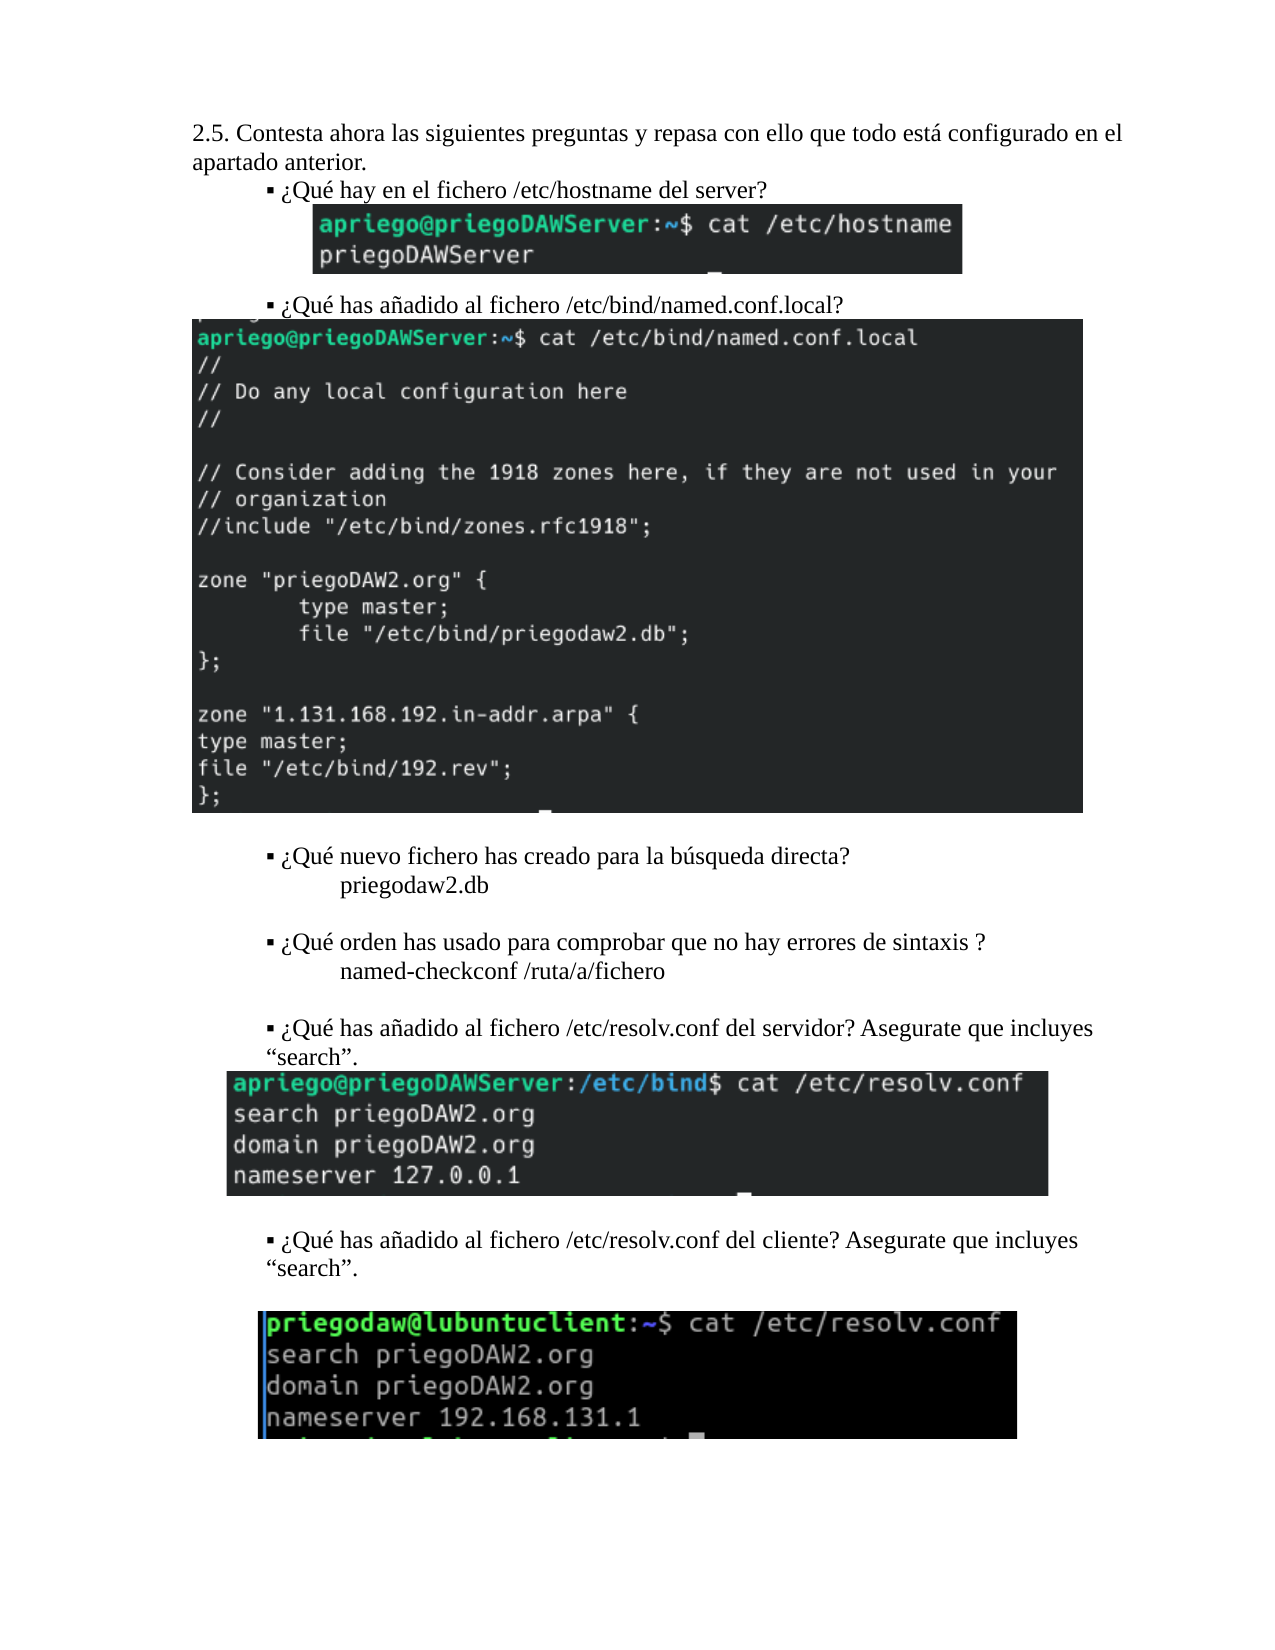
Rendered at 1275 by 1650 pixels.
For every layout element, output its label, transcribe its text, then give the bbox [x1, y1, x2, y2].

text ▪ ¿Qué hay en el fichero /etc/hostname del server? [266, 176, 1157, 204]
text ▪ ¿Qué nuevo fichero has creado para la búsqueda directa? [266, 841, 1157, 870]
text priegodaw2.db [266, 870, 1157, 898]
picture [192, 319, 1083, 813]
text named-checkconf /ruta/a/fichero [266, 956, 1157, 985]
text ▪ ¿Qué has añadido al fichero /etc/bind/named.conf.local? [266, 291, 1157, 319]
picture [226, 1071, 1049, 1196]
text ▪ ¿Qué has añadido al fichero /etc/resolv.conf del cliente? Asegurate que incluyes “search”. [266, 1225, 1157, 1282]
picture [312, 204, 963, 274]
text 2.5. Contesta ahora las siguientes preguntas y repasa con ello que todo está configurado en el apartado anterior. [192, 118, 1157, 176]
text ▪ ¿Qué orden has usado para comprobar que no hay errores de sintaxis ? [266, 927, 1157, 956]
picture [257, 1311, 1018, 1439]
text ▪ ¿Qué has añadido al fichero /etc/resolv.conf del servidor? Asegurate que incluyes “search”. [266, 1013, 1157, 1071]
